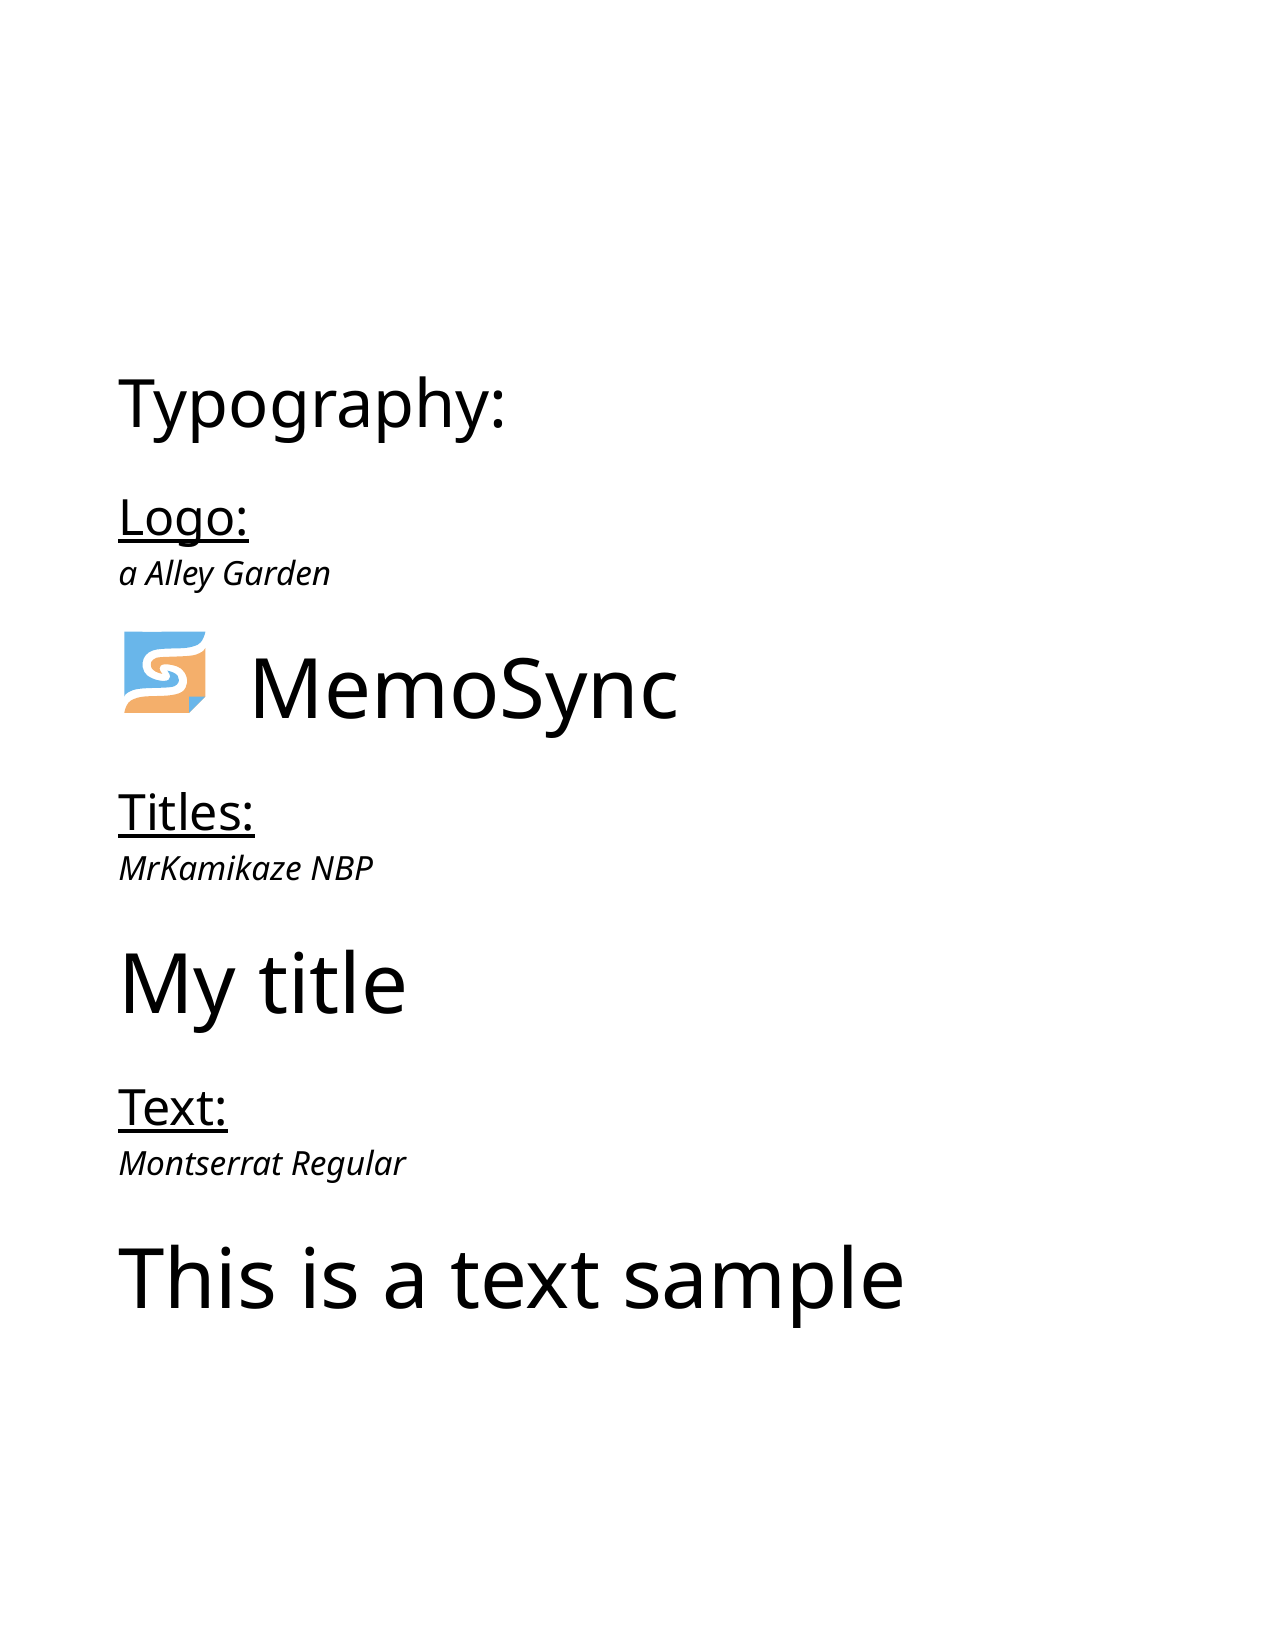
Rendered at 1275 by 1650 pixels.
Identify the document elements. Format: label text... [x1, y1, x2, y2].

text My title [118, 924, 1157, 1038]
text Typography: [118, 357, 1157, 447]
text This is a text sample [118, 1219, 1157, 1333]
text Montserrat Regular [118, 1140, 1157, 1185]
text MemoSync [118, 629, 1157, 743]
text Logo: [118, 481, 1157, 549]
text a Alley Garden [118, 549, 1157, 595]
text Text: [118, 1072, 1157, 1140]
text MrKamikaze NBP [118, 845, 1157, 890]
text Titles: [118, 777, 1157, 845]
